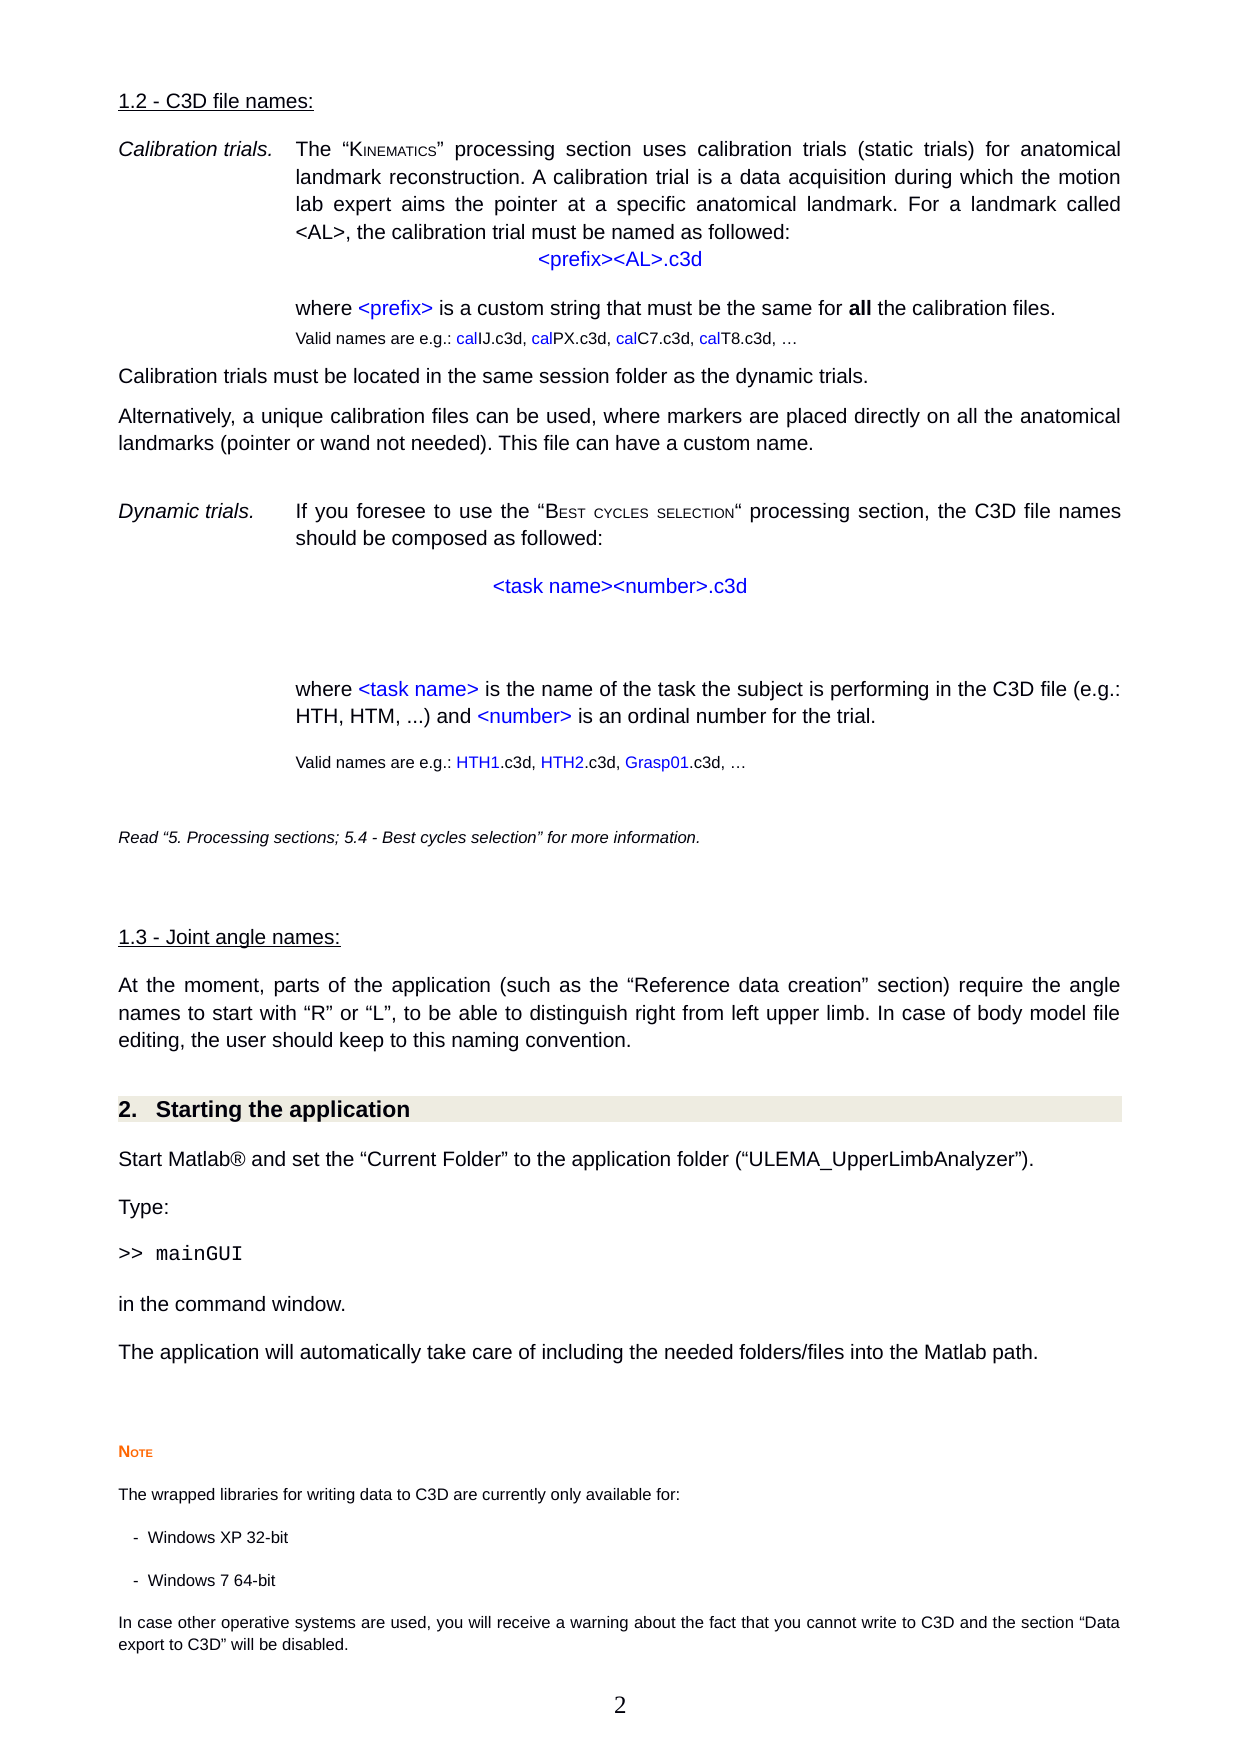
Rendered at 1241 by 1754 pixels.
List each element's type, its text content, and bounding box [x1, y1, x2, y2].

text The application will automatically take care of including the needed folders/files into the Matlab path. [118, 1340, 1122, 1364]
text Dynamic trials. If you foresee to use the “Best cycles selection“ processing section, the C3D file names should be composed as followed: [118, 498, 1122, 550]
text 1.2 - C3D file names: [118, 89, 1122, 113]
list Starting the application [118, 1096, 1122, 1122]
text Calibration trials must be located in the same session folder as the dynamic trials. [118, 363, 1122, 387]
text where <task name> is the name of the task the subject is performing in the C3D file (e.g.: HTH, HTM, ...) and <number> is an ordinal number for the trial. [295, 677, 1122, 728]
text <prefix><AL>.c3d [118, 247, 1122, 271]
text 1.3 - Joint angle names: [118, 925, 1122, 949]
text Note [118, 1442, 1122, 1461]
text Valid names are e.g.: calIJ.c3d, calPX.c3d, calC7.c3d, calT8.c3d, … [295, 329, 1122, 348]
list Windows XP 32-bit [133, 1528, 1122, 1547]
text At the moment, parts of the application (such as the “Reference data creation” section) require the angle names to start with “R” or “L”, to be able to distinguish right from left upper limb. In case of body model file editing, the user should keep to this naming convention. [118, 973, 1122, 1052]
text In case other operative systems are used, you will receive a warning about the fact that you cannot write to C3D and the section “Data export to C3D” will be disabled. [118, 1613, 1122, 1654]
text where <prefix> is a custom string that must be the same for all the calibration files. [295, 295, 1122, 319]
text The wrapped libraries for writing data to C3D are currently only available for: [118, 1485, 1122, 1504]
text in the command window. [118, 1291, 1122, 1315]
list Windows 7 64-bit [133, 1570, 1122, 1589]
text Calibration trials. The “Kinematics” processing section uses calibration trials (static trials) for anatomical landmark reconstruction. A calibration trial is a data acquisition during which the motion lab expert aims the pointer at a specific anatomical landmark. For a landmark called <AL>, the calibration trial must be named as followed: [118, 137, 1122, 243]
text Alternatively, a unique calibration files can be used, where markers are placed directly on all the anatomical landmarks (pointer or wand not needed). This file can have a custom name. [118, 403, 1122, 455]
text <task name><number>.c3d [118, 574, 1122, 598]
text Read “5. Processing sections; 5.4 - Best cycles selection” for more information. [118, 828, 1122, 847]
text Type: [118, 1195, 1122, 1219]
text Start Matlab® and set the “Current Folder” to the application folder (“ULEMA_UpperLimbAnalyzer”). [118, 1147, 1122, 1171]
text Valid names are e.g.: HTH1.c3d, HTH2.c3d, Grasp01.c3d, … [295, 752, 1122, 772]
text >> mainGUI [118, 1243, 1122, 1267]
